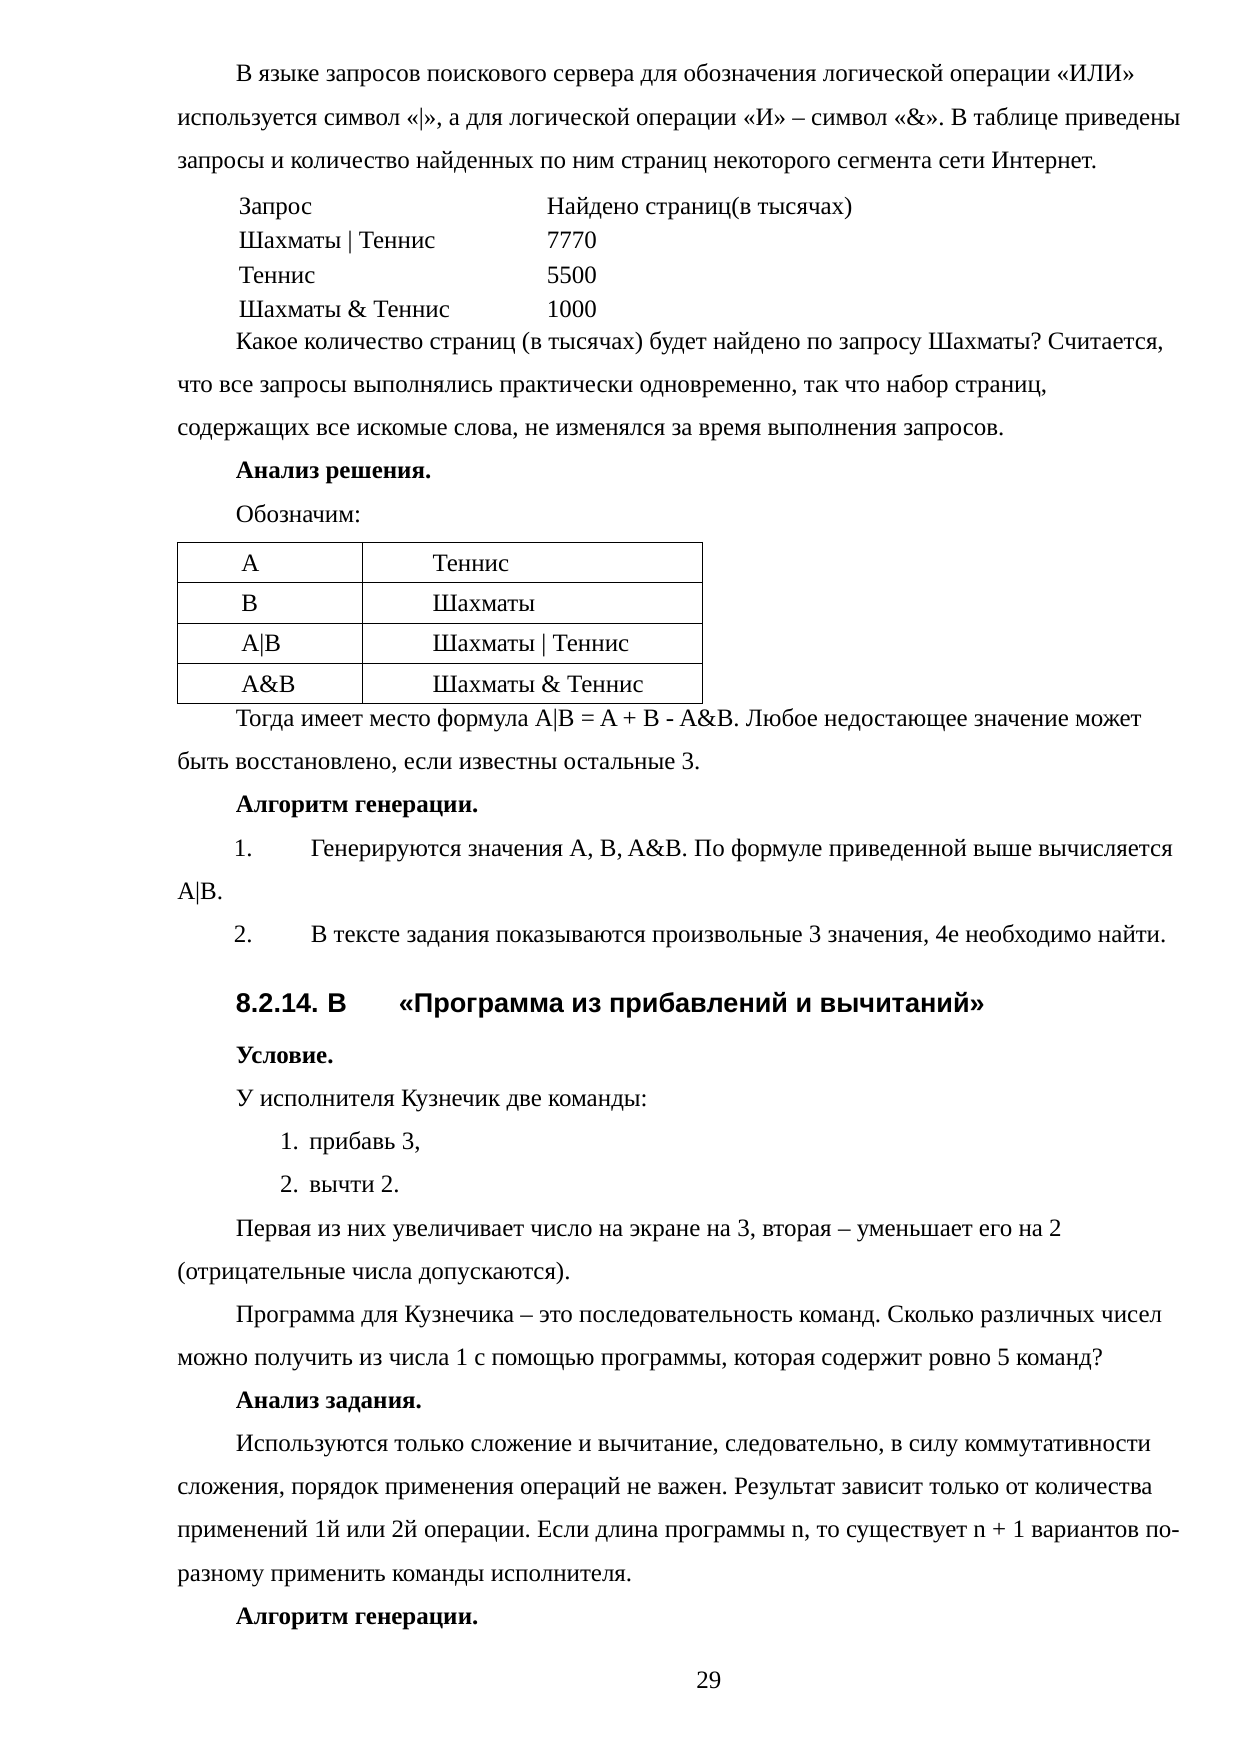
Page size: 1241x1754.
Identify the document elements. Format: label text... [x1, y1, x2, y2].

text Условие. [177, 1040, 1182, 1069]
table_header A [178, 543, 362, 582]
text Анализ решения. [177, 456, 1182, 484]
text У исполнителя Кузнечик две команды: [177, 1083, 1182, 1112]
table_cell 7770 [485, 223, 887, 257]
table_header Запрос [177, 188, 485, 222]
text Первая из них увеличивает число на экране на 3, вторая – уменьшает его на 2 (отрицательные числа допускаются). [177, 1213, 1182, 1284]
table_header Найдено страниц(в тысячах) [485, 188, 887, 222]
text Используются только сложение и вычитание, следовательно, в силу коммутативности сложения, порядок применения операций не важен. Результат зависит только от количества применений 1й или 2й операции. Если длина программы n, то существует n + 1 вариантов по-разному применить команды исполнителя. [177, 1428, 1182, 1586]
list прибавь 3, [221, 1126, 1182, 1155]
table_cell A|B [178, 624, 362, 663]
table_cell Теннис [177, 257, 485, 292]
text Обозначим: [177, 499, 1182, 527]
text Какое количество страниц (в тысячах) будет найдено по запросу Шахматы? Считается, что все запросы выполнялись практически одновременно, так что набор страниц, содержащих все искомые слова, не изменялся за время выполнения запросов. [177, 326, 1182, 441]
text Анализ задания. [177, 1385, 1182, 1414]
text В языке запросов поискового сервера для обозначения логической операции «ИЛИ» используется символ «|», а для логической операции «И» – символ «&». В таблице приведены запросы и количество найденных по ним страниц некоторого сегмента сети Интернет. [177, 58, 1182, 173]
table_header Теннис [363, 543, 702, 582]
text Алгоритм генерации. [177, 1601, 1182, 1629]
text Алгоритм генерации. [177, 789, 1182, 818]
table_cell Шахматы [363, 583, 702, 622]
table_cell Шахматы & Теннис [177, 292, 485, 326]
text Тогда имеет место формула A|B = A + B - A&B. Любое недостающее значение может быть восстановлено, если известны остальные 3. [177, 703, 1182, 775]
subtitle B «Программа из прибавлений и вычитаний» [177, 987, 1182, 1018]
table_cell Шахматы & Теннис [363, 664, 702, 703]
table_cell Шахматы | Теннис [363, 624, 702, 663]
table_cell B [178, 583, 362, 622]
list вычти 2. [221, 1169, 1182, 1198]
list В тексте задания показываются произвольные 3 значения, 4е необходимо найти. [177, 919, 1182, 948]
table_cell 1000 [485, 292, 887, 326]
table_cell A&B [178, 664, 362, 703]
table_cell Шахматы | Теннис [177, 223, 485, 257]
list Генерируются значения A, B, A&B. По формуле приведенной выше вычиcляется A|B. [177, 833, 1182, 904]
text Программа для Кузнечика – это последовательность команд. Сколько различных чисел можно получить из числа 1 с помощью программы, которая содержит ровно 5 команд? [177, 1299, 1182, 1371]
table_cell 5500 [485, 257, 887, 292]
